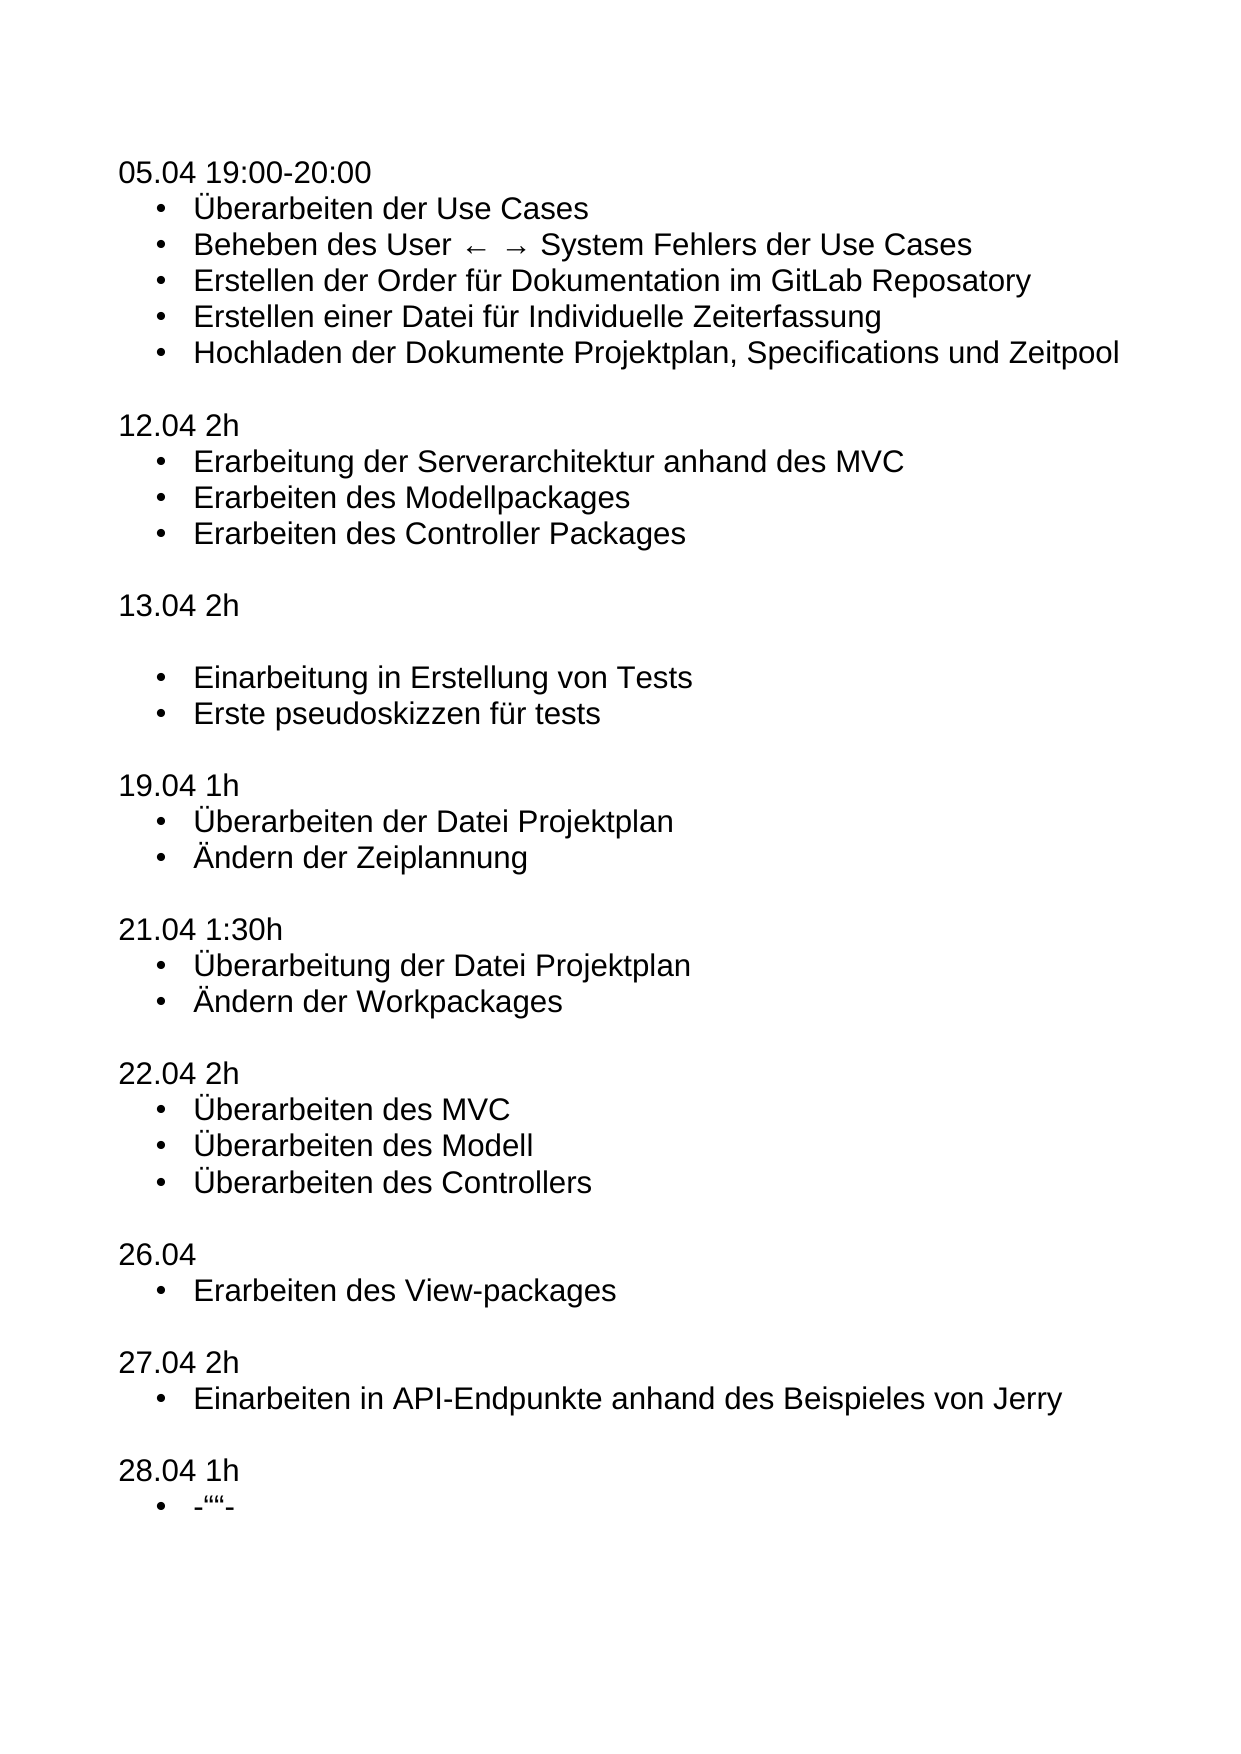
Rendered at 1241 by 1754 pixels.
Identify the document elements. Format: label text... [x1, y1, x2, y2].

list Erarbeiten des Modellpackages [156, 479, 1122, 515]
list Überarbeiten des Controllers [156, 1164, 1122, 1200]
list Ändern der Zeiplannung [156, 839, 1122, 875]
list Überarbeiten des MVC [156, 1091, 1122, 1127]
list Überarbeiten der Datei Projektplan [156, 803, 1122, 839]
list Hochladen der Dokumente Projektplan, Specifications und Zeitpool [156, 334, 1122, 371]
list Erstellen einer Datei für Individuelle Zeiterfassung [156, 298, 1122, 334]
list Überarbeitung der Datei Projektplan [156, 947, 1122, 983]
list Überarbeiten des Modell [156, 1127, 1122, 1164]
list Erstellen der Order für Dokumentation im GitLab Reposatory [156, 262, 1122, 298]
text 19.04 1h [118, 767, 1122, 803]
list -““- [156, 1488, 1122, 1524]
text 13.04 2h [118, 587, 1122, 623]
list Erarbeiten des View-packages [156, 1272, 1122, 1308]
list Einarbeitung in Erstellung von Tests [156, 659, 1122, 695]
list Überarbeiten der Use Cases [156, 190, 1122, 226]
list Erste pseudoskizzen für tests [156, 695, 1122, 731]
text 26.04 [118, 1236, 1122, 1272]
list Ändern der Workpackages [156, 983, 1122, 1019]
list Einarbeiten in API-Endpunkte anhand des Beispieles von Jerry [156, 1380, 1122, 1416]
text 21.04 1:30h [118, 911, 1122, 947]
list Erarbeitung der Serverarchitektur anhand des MVC [156, 443, 1122, 479]
list Erarbeiten des Controller Packages [156, 515, 1122, 551]
text 27.04 2h [118, 1344, 1122, 1380]
text 28.04 1h [118, 1452, 1122, 1488]
list Beheben des User ← → System Fehlers der Use Cases [156, 226, 1122, 262]
text 22.04 2h [118, 1055, 1122, 1091]
text 05.04 19:00-20:00 [118, 154, 1122, 190]
text 12.04 2h [118, 407, 1122, 443]
